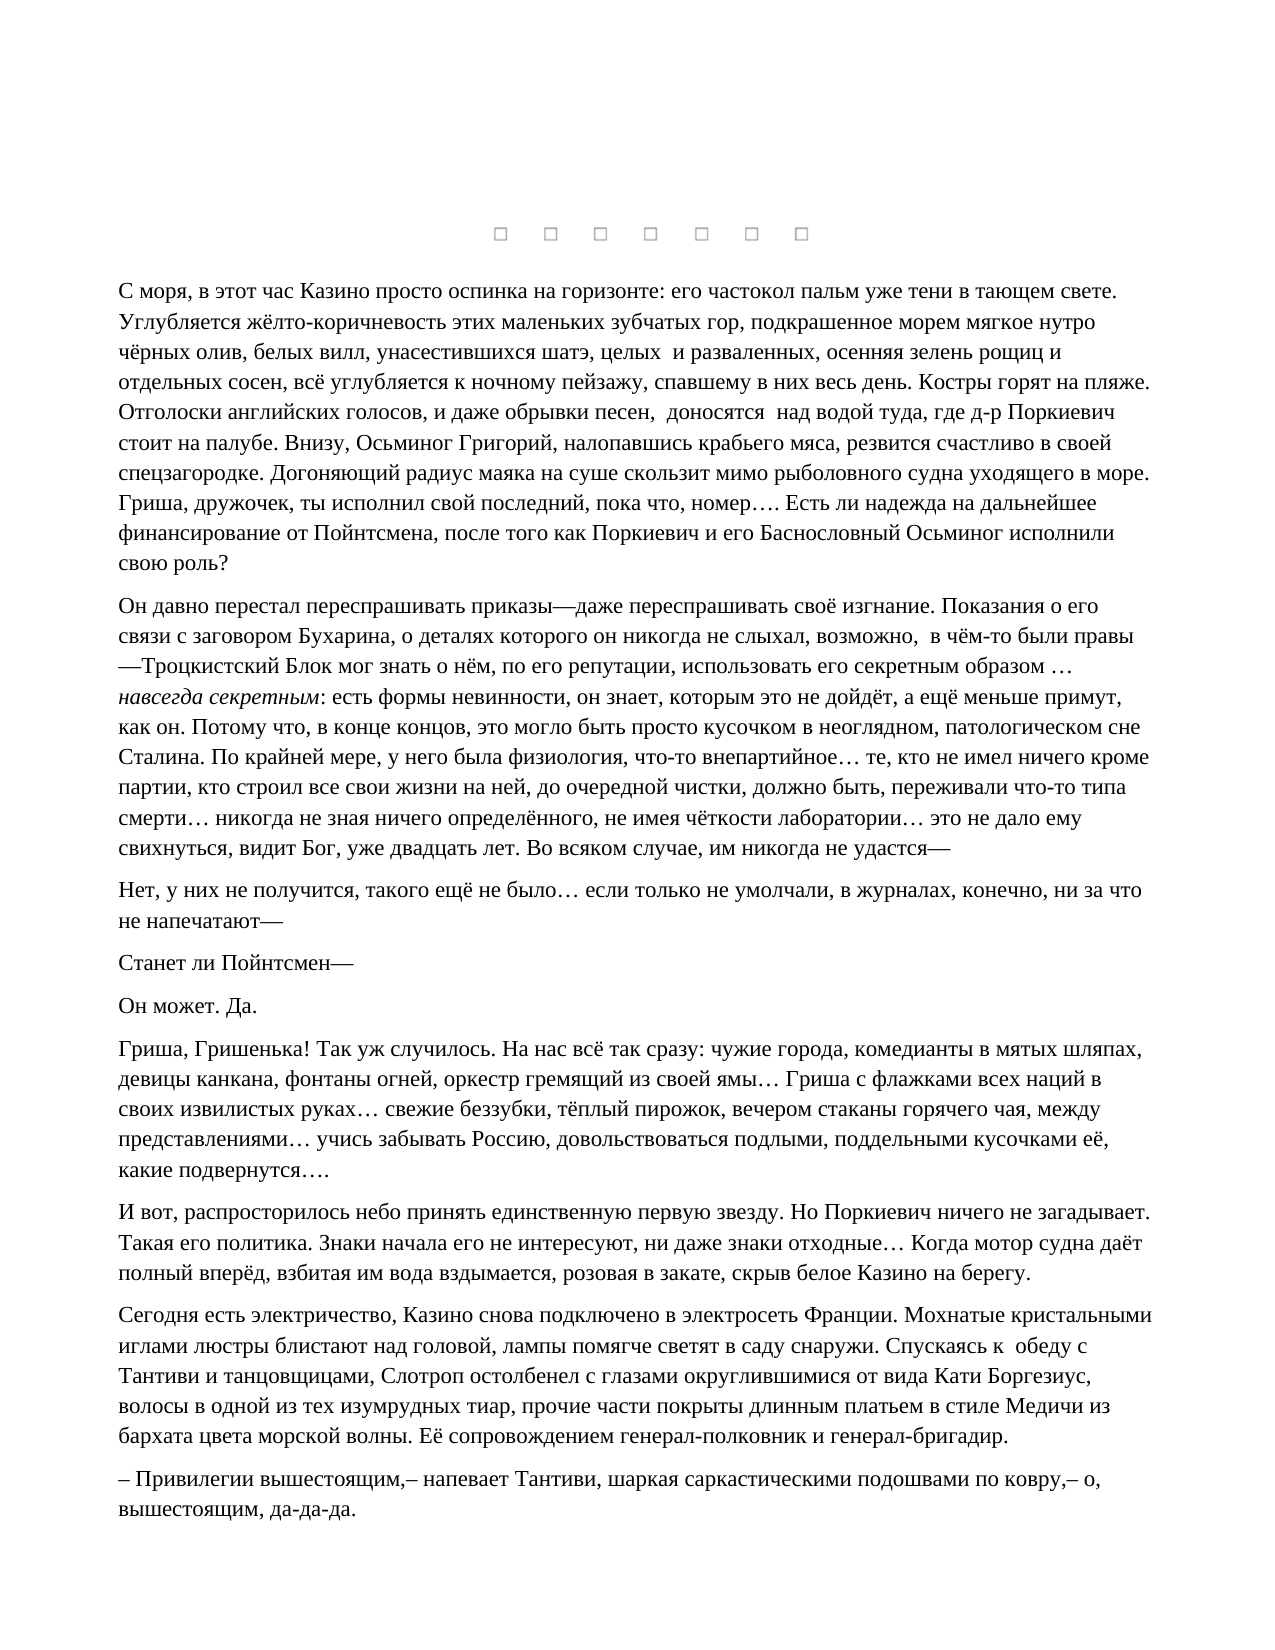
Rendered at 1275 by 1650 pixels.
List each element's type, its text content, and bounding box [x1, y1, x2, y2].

picture [118, 206, 1157, 262]
text Станет ли Пойнтсмен— [118, 949, 1157, 976]
text Гриша, Гришенька! Так уж случилось. На нас всё так сразу: чужие города, комедианты в мятых шляпах, девицы канкана, фонтаны огней, оркестр гремящий из своей ямы… Гриша с флажками всех наций в своих извилистых руках… свежие беззубки, тёплый пирожок, вечером стаканы горячего чая, между представлениями… учись забывать Россию, довольствоваться подлыми, поддельными кусочками её, какие подвернутся…. [118, 1035, 1157, 1182]
text Он давно перестал переспрашивать приказы—даже переспрашивать своё изгнание. Показания о его связи с заговором Бухарина, о деталях которого он никогда не слыхал, возможно, в чём-то были правы—Троцкистский Блок мог знать о нём, по его репутации, использовать его секретным образом … навсегда секретным: есть формы невинности, он знает, которым это не дойдёт, а ещё меньше примут, как он. Потому что, в конце концов, это могло быть просто кусочком в неоглядном, патологическом сне Сталина. По крайней мере, у него была физиология, что-то внепартийное… те, кто не имел ничего кроме партии, кто строил все свои жизни на ней, до очередной чистки, должно быть, переживали что-то типа смерти… никогда не зная ничего определённого, не имея чёткости лаборатории… это не дало ему свихнуться, видит Бог, уже двадцать лет. Во всяком случае, им никогда не удастся— [118, 592, 1157, 860]
text Нет, у них не получится, такого ещё не было… если только не умолчали, в журналах, конечно, ни за что не напечатают— [118, 876, 1157, 933]
text И вот, распросторилось небо принять единственную первую звезду. Но Поркиевич ничего не загадывает. Такая его политика. Знаки начала его не интересуют, ни даже знаки отходные… Когда мотор судна даёт полный вперёд, взбитая им вода вздымается, розовая в закате, скрыв белое Казино на берегу. [118, 1198, 1157, 1285]
text – Привилегии вышестоящим,– напевает Тантиви, шаркая саркастическими подошвами по ковру,– о, вышестоящим, да-да-да. [118, 1465, 1157, 1522]
text С моря, в этот час Казино просто оспинка на горизонте: его частокол пальм уже тени в тающем свете. Углубляется жёлто-коричневость этих маленьких зубчатых гор, подкрашенное морем мягкое нутро чёрных олив, белых вилл, унасестившихся шатэ, целых и разваленных, осенняя зелень рощиц и отдельных сосен, всё углубляется к ночному пейзажу, спавшему в них весь день. Костры горят на пляже. Отголоски английских голосов, и даже обрывки песен, доносятся над водой туда, где д-р Поркиевич стоит на палубе. Внизу, Осьминог Григорий, налопавшись крабьего мяса, резвится счастливо в своей спецзагородке. Догоняющий радиус маяка на суше скользит мимо рыболовного судна уходящего в море. Гриша, дружочек, ты исполнил свой последний, пока что, номер…. Есть ли надежда на дальнейшее финансирование от Пойнтсмена, после того как Поркиевич и его Баснословный Осьминог исполнили свою роль? [118, 277, 1157, 576]
text Он может. Да. [118, 992, 1157, 1018]
text Сегодня есть электричество, Казино снова подключено в электросеть Франции. Мохнатые кристальными иглами люстры блистают над головой, лампы помягче светят в саду снаружи. Спускаясь к обеду с Тантиви и танцовщицами, Слотроп остолбенел с глазами округлившимися от вида Кати Боргезиус, волосы в одной из тех изумрудных тиар, прочие части покрыты длинным платьем в стиле Медичи из бархата цвета морской волны. Её сопровождением генерал-полковник и генерал-бригадир. [118, 1301, 1157, 1449]
